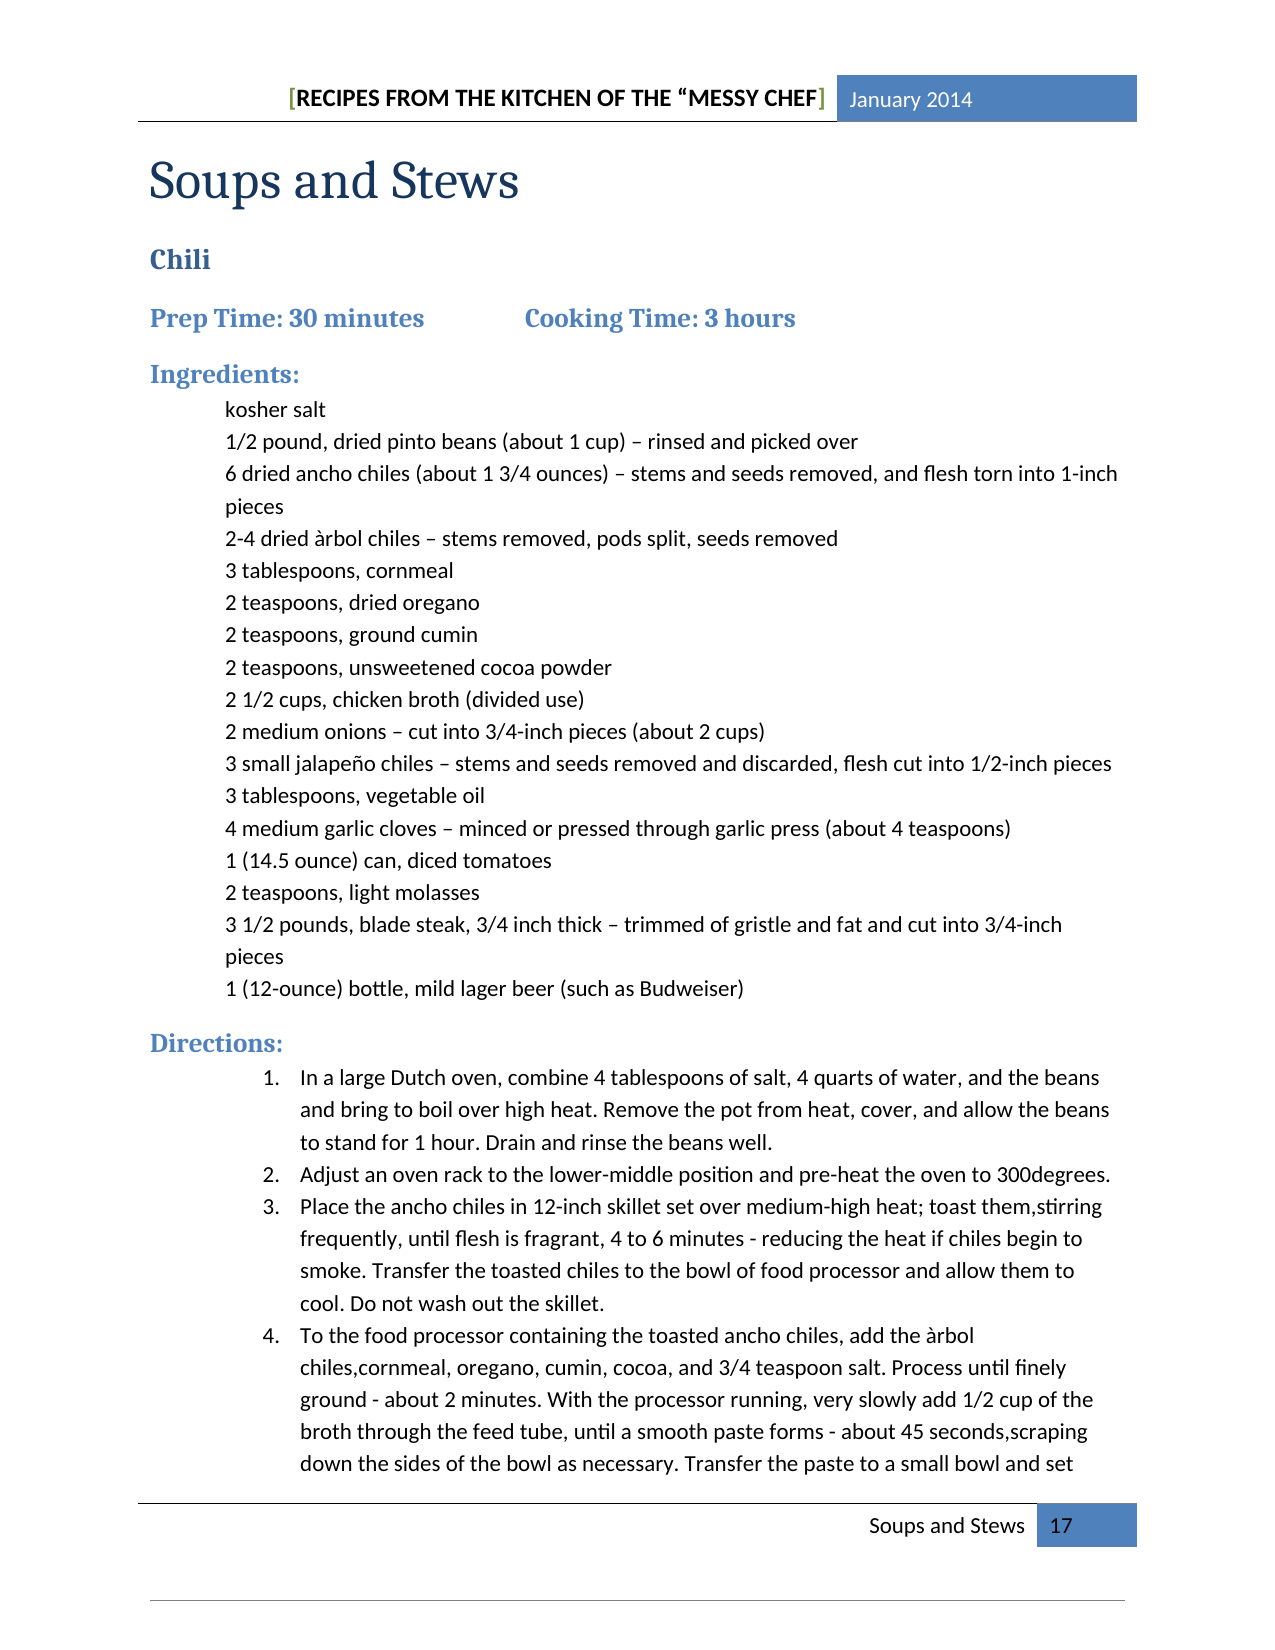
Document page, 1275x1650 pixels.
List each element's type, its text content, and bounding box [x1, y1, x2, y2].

list 3 tablespoons, vegetable oil [225, 781, 1125, 809]
list 2 teaspoons, dried oregano [225, 588, 1125, 616]
list kosher salt [225, 395, 1125, 423]
list 2 1/2 cups, chicken broth (divided use) [225, 685, 1125, 713]
list Adjust an oven rack to the lower-middle position and pre-heat the oven to 300degrees. [262, 1160, 1125, 1188]
list 3 small jalapeño chiles – stems and seeds removed and discarded, flesh cut into 1/2-inch pieces [225, 749, 1125, 777]
list 2 teaspoons, light molasses [225, 878, 1125, 906]
list 2 medium onions – cut into 3/4-inch pieces (about 2 cups) [225, 717, 1125, 745]
list 1 (12-ounce) bottle, mild lager beer (such as Budweiser) [225, 974, 1125, 1003]
subtitle Directions: [150, 1028, 1125, 1059]
subtitle Soups and Stews [150, 150, 1125, 212]
list 1 (14.5 ounce) can, diced tomatoes [225, 846, 1125, 874]
list 3 tablespoons, cornmeal [225, 556, 1125, 584]
list In a large Dutch oven, combine 4 tablespoons of salt, 4 quarts of water, and the beans and bring to boil over high heat. Remove the pot from heat, cover, and allow the beans to stand for 1 hour. Drain and rinse the beans well. [262, 1063, 1125, 1156]
list Place the ancho chiles in 12-inch skillet set over medium-high heat; toast them,stirring frequently, until flesh is fragrant, 4 to 6 minutes - reducing the heat if chiles begin to smoke. Transfer the toasted chiles to the bowl of food processor and allow them to cool. Do not wash out the skillet. [262, 1192, 1125, 1317]
list 2-4 dried àrbol chiles – stems removed, pods split, seeds removed [225, 524, 1125, 552]
list 2 teaspoons, ground cumin [225, 621, 1125, 648]
list To the food processor containing the toasted ancho chiles, add the àrbol chiles,cornmeal, oregano, cumin, cocoa, and 3/4 teaspoon salt. Process until finely ground - about 2 minutes. With the processor running, very slowly add 1/2 cup of the broth through the feed tube, until a smooth paste forms - about 45 seconds,scraping down the sides of the bowl as necessary. Transfer the paste to a small bowl and set [262, 1321, 1125, 1478]
list 1/2 pound, dried pinto beans (about 1 cup) – rinsed and picked over [225, 427, 1125, 455]
list 2 teaspoons, unsweetened cocoa powder [225, 653, 1125, 681]
list 3 1/2 pounds, blade steak, 3/4 inch thick – trimmed of gristle and fat and cut into 3/4-inch pieces [225, 910, 1125, 970]
subtitle Prep Time: 30 minutes Cooking Time: 3 hours [150, 303, 1125, 334]
subtitle Ingredients: [150, 359, 1125, 391]
list 4 medium garlic cloves – minced or pressed through garlic press (about 4 teaspoons) [225, 814, 1125, 842]
list 6 dried ancho chiles (about 1 3/4 ounces) – stems and seeds removed, and flesh torn into 1-inch pieces [225, 459, 1125, 520]
subtitle Chili [150, 243, 1125, 277]
